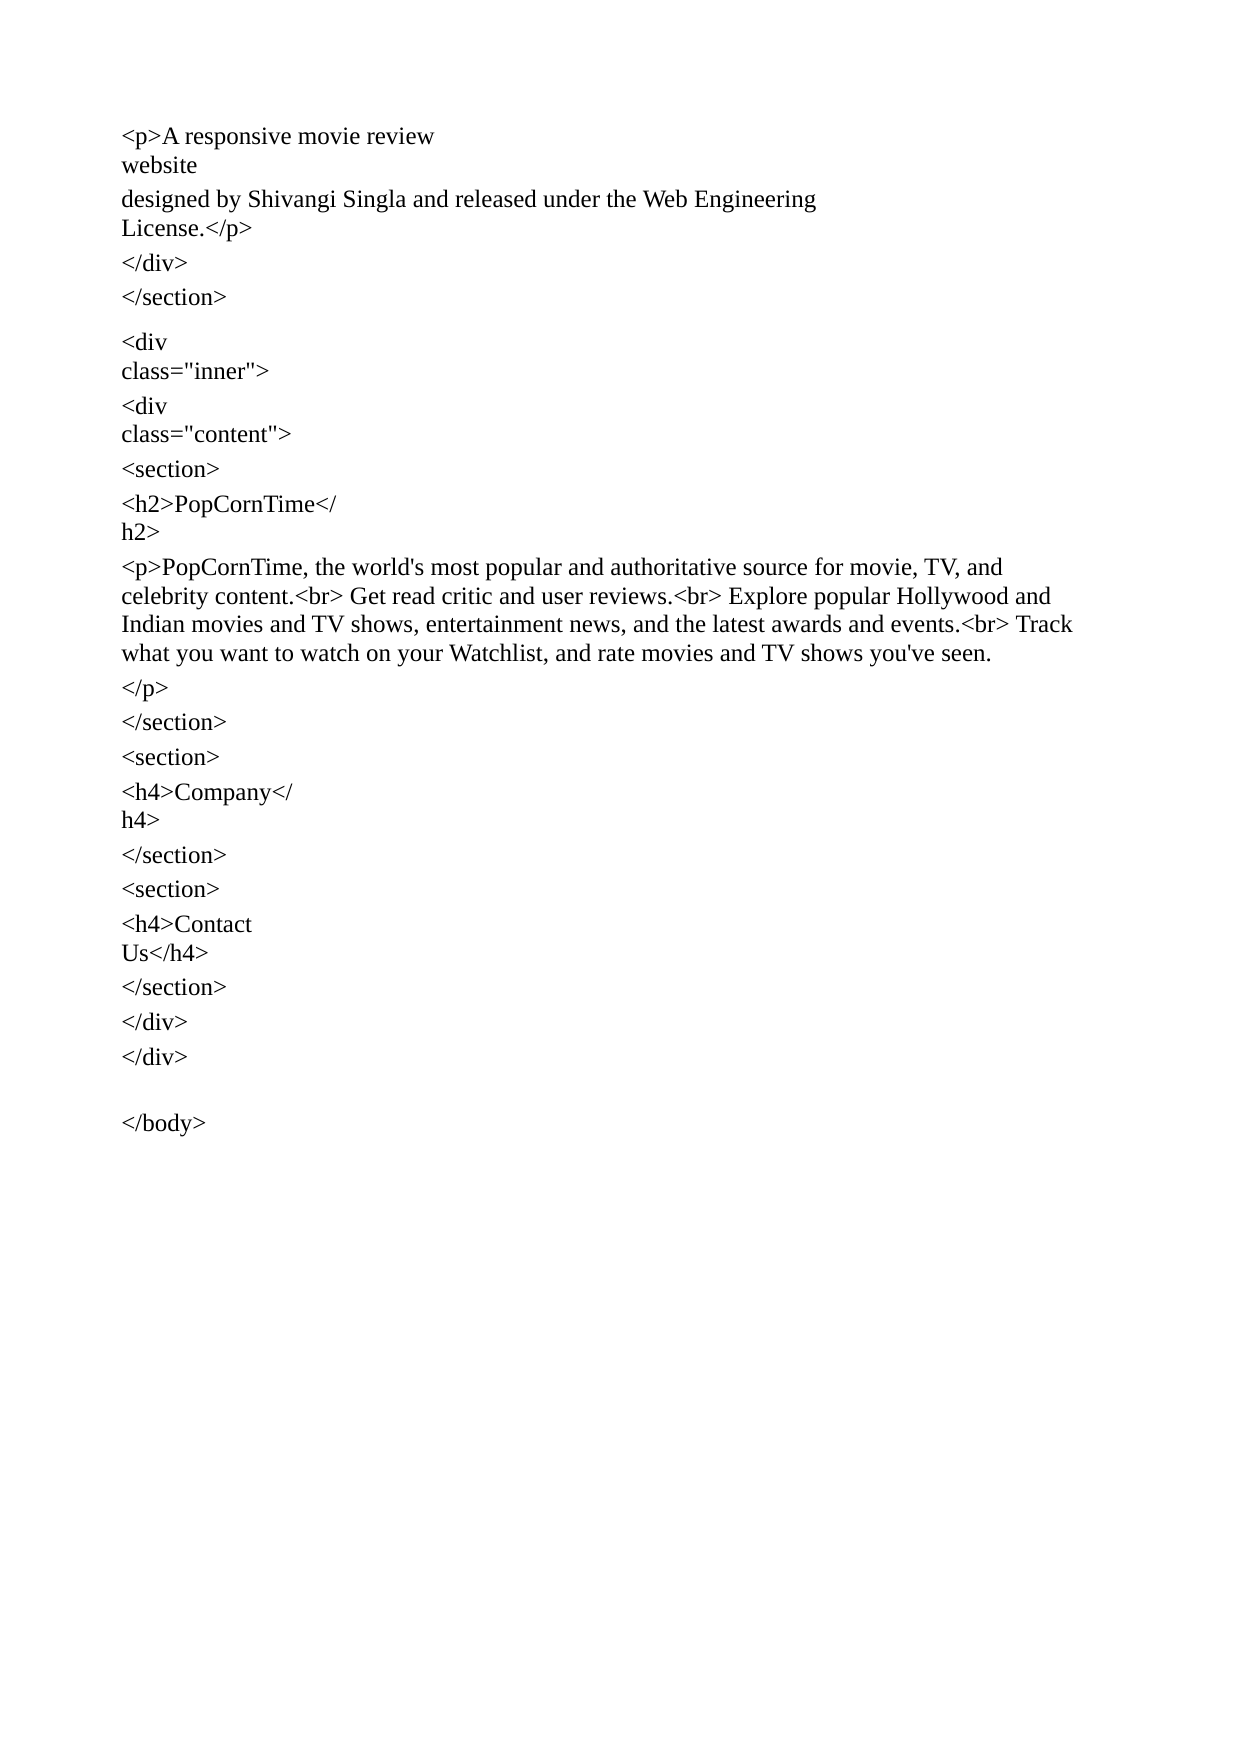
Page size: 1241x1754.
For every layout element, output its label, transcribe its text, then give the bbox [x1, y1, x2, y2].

table_header </section> [118, 705, 233, 739]
table_header <div class="content"> [118, 388, 335, 451]
table_header </div> [118, 1039, 194, 1073]
table_header [118, 1073, 136, 1084]
table_header </section> [118, 837, 233, 872]
table_header <div class="inner"> [118, 325, 312, 388]
table_header <h4>Contact Us</h4> [118, 906, 337, 969]
table_header </section> [118, 279, 233, 314]
table_header [118, 1095, 136, 1105]
table_header [118, 314, 136, 324]
table_header <p>PopCornTime, the world's most popular and authoritative source for movie, TV, and celebrity content.<br> Get read critic and user reviews.<br> Explore popular Hollywood and Indian movies and TV shows, entertainment news, and the latest awards and events.<br> Track what you want to watch on your Watchlist, and rate movies and TV shows you've seen. [118, 549, 1093, 670]
table_header </div> [118, 1004, 194, 1039]
table_header <h4>Company</h4> [118, 774, 324, 837]
table_header <h2>PopCornTime</h2> [118, 486, 363, 549]
table_header <section> [118, 451, 225, 486]
table_header </div> [118, 245, 194, 279]
table_header </section> [118, 970, 233, 1004]
table_header </p> [118, 670, 179, 704]
table_header </body> [118, 1105, 213, 1140]
table_header [118, 1084, 136, 1094]
table_header <section> [118, 872, 225, 906]
table_header designed by Shivangi Singla and released under the Web Engineering License.</p> [118, 181, 892, 245]
table_header <p>A responsive movie review website [118, 118, 493, 181]
table_header <section> [118, 739, 225, 774]
